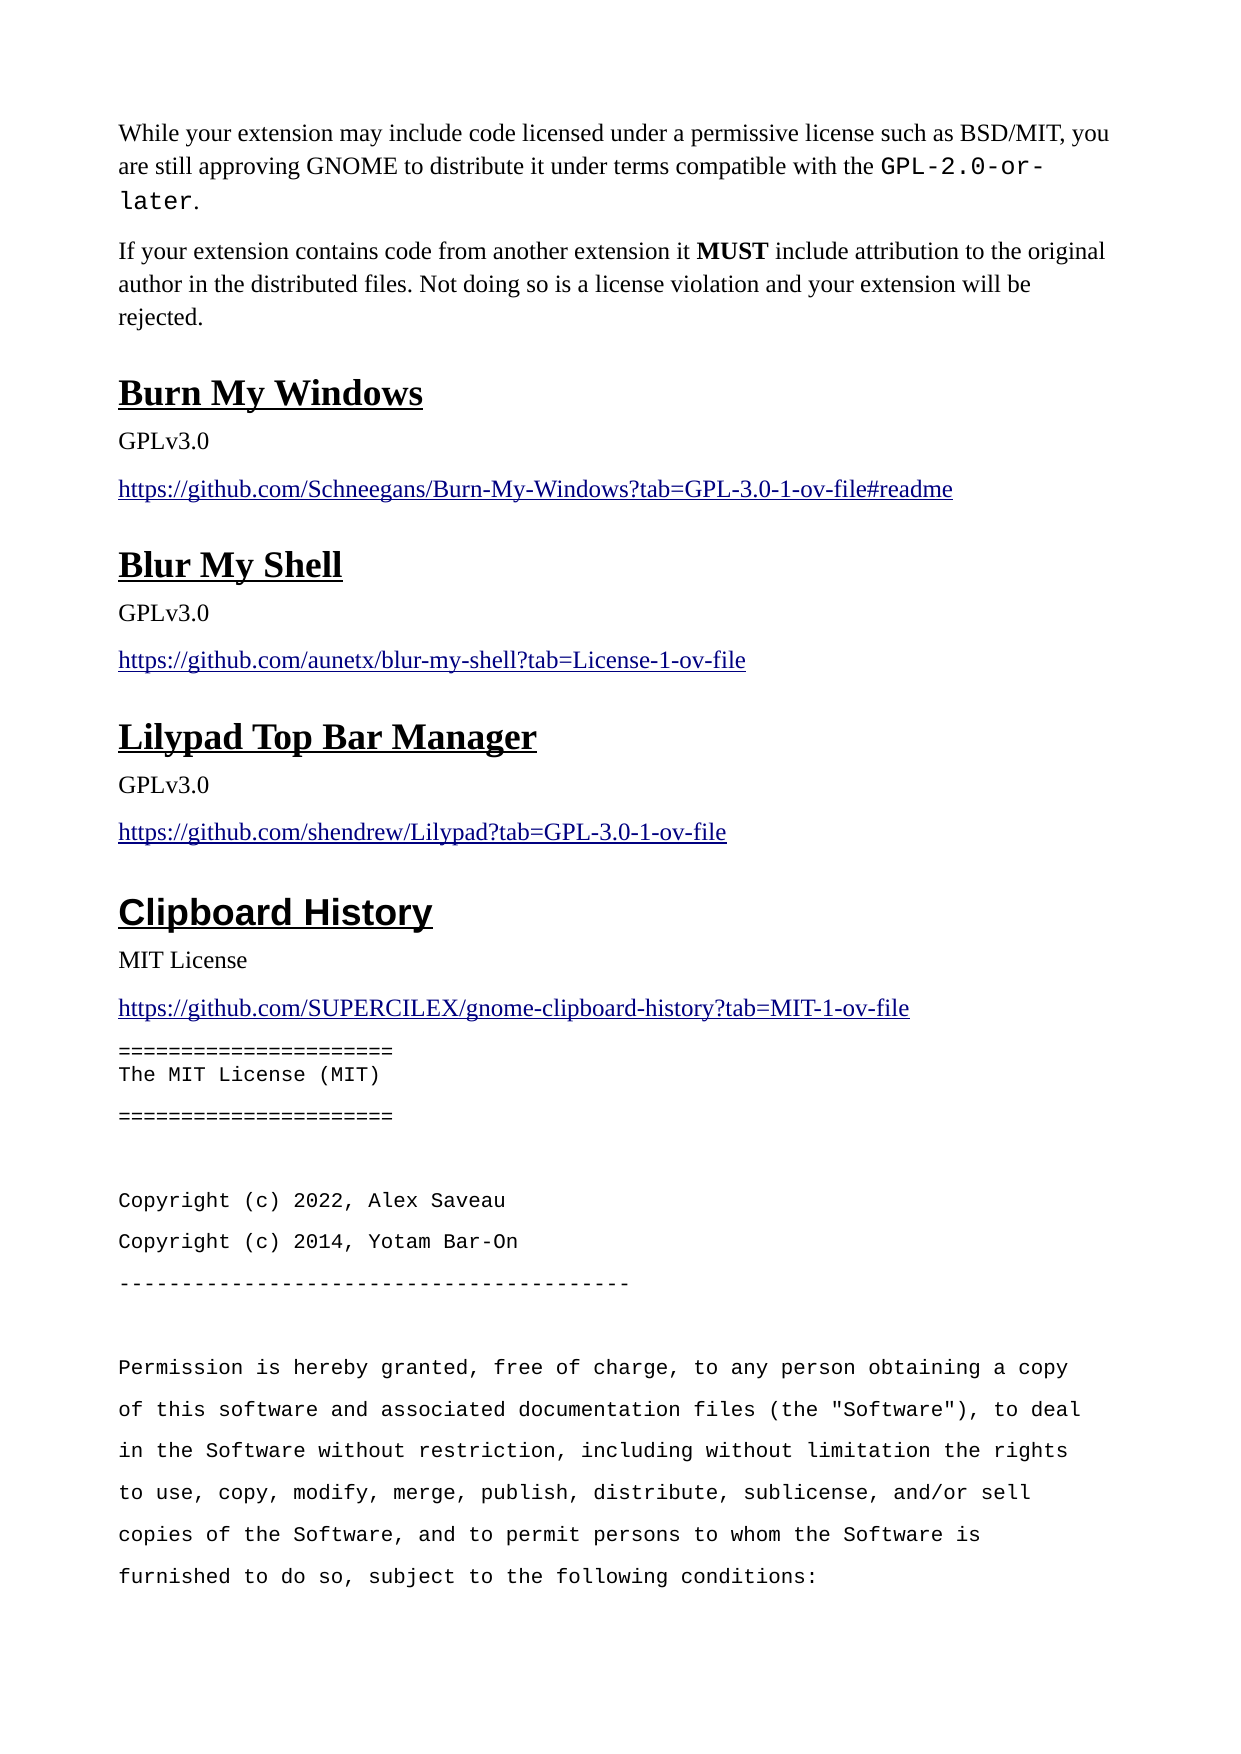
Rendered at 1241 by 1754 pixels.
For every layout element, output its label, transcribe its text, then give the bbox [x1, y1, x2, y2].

text ====================== [118, 1041, 1122, 1064]
text GPLv3.0 [118, 426, 1122, 455]
text Permission is hereby granted, free of charge, to any person obtaining a copy [118, 1357, 1122, 1380]
text to use, copy, modify, merge, publish, distribute, sublicense, and/or sell [118, 1482, 1122, 1506]
subtitle Blur My Shell [118, 542, 1122, 586]
text furnished to do so, subject to the following conditions: [118, 1566, 1122, 1589]
text https://github.com/aunetx/blur-my-shell?tab=License-1-ov-file [118, 646, 1122, 674]
text of this software and associated documentation files (the "Software"), to deal [118, 1398, 1122, 1422]
text copies of the Software, and to permit persons to whom the Software is [118, 1524, 1122, 1547]
text https://github.com/shendrew/Lilypad?tab=GPL-3.0-1-ov-file [118, 817, 1122, 846]
text in the Software without restriction, including without limitation the rights [118, 1440, 1122, 1464]
text https://github.com/SUPERCILEX/gnome-clipboard-history?tab=MIT-1-ov-file [118, 993, 1122, 1022]
text ----------------------------------------- [118, 1273, 1122, 1297]
text The MIT License (MIT) [118, 1064, 1122, 1088]
text GPLv3.0 [118, 770, 1122, 798]
text If your extension contains code from another extension it MUST include attribution to the original author in the distributed files. Not doing so is a license violation and your extension will be rejected. [118, 236, 1122, 331]
text Copyright (c) 2014, Yotam Bar-On [118, 1231, 1122, 1255]
text GPLv3.0 [118, 598, 1122, 627]
subtitle Clipboard History [118, 890, 1122, 933]
subtitle Burn My Windows [118, 371, 1122, 414]
text ====================== [118, 1106, 1122, 1130]
text https://github.com/Schneegans/Burn-My-Windows?tab=GPL-3.0-1-ov-file#readme [118, 474, 1122, 503]
subtitle Lilypad Top Bar Manager [118, 714, 1122, 757]
text MIT License [118, 946, 1122, 974]
text While your extension may include code licensed under a permissive license such as BSD/MIT, you are still approving GNOME to distribute it under terms compatible with the GPL-2.0-or-later. [118, 118, 1122, 217]
text Copyright (c) 2022, Alex Saveau [118, 1190, 1122, 1213]
